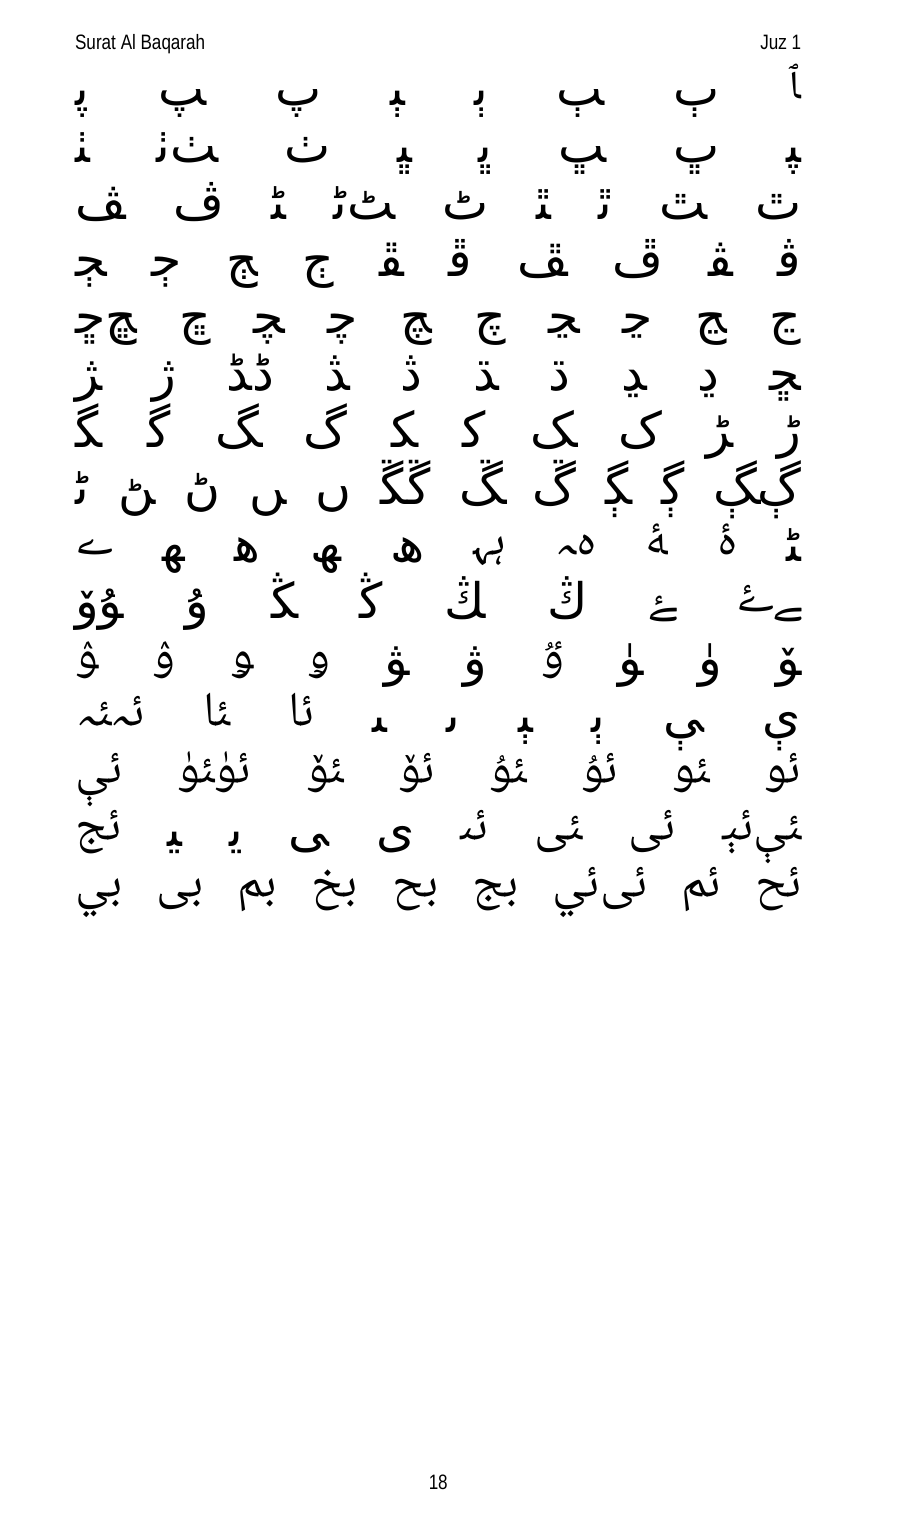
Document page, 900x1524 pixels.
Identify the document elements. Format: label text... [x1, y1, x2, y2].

text ﯚ ﯛ ﯜ ﯝ ﯞ ﯟ ﯠ ﯡ ﯢ ﯣ [75, 630, 801, 687]
text ﭶ ﭷ ﭸ ﭹ ﭺ ﭻ ﭼ ﭽ ﭾ ﭿﮀ [75, 288, 801, 345]
text ﭬ ﭭ ﭮ ﭯ ﭰ ﭱ ﭲ ﭳ ﭴ ﭵ [75, 231, 801, 288]
text ﮌ ﮍ ﮎ ﮏ ﮐ ﮑ ﮒ ﮓ ﮔ ﮕ [75, 402, 801, 459]
text ﭙ ﭚ ﭛ ﭜ ﭝ ﭞ ﭟﭠ ﭡ [75, 117, 801, 174]
text ﯮ ﯯ ﯰ ﯱ ﯲ ﯳ ﯴﯵ ﯶ [75, 744, 801, 801]
text ﯷﯸ ﯹ ﯺ ﯻ ﯼ ﯽ ﯾ ﯿ ﰀ [75, 801, 801, 858]
text ﯤ ﯥ ﯦ ﯧ ﯨ ﯩ ﯪ ﯫ ﯬﯭ [75, 687, 801, 744]
text ﮯﮰ ﮱ ﯓ ﯔ ﯕ ﯖ ﯗ ﯘﯙ [75, 573, 801, 630]
text ﮁ ﮂ ﮃ ﮄ ﮅ ﮆ ﮇ ﮈﮉ ﮊ ﮋ [75, 345, 801, 402]
text ﭢ ﭣ ﭤ ﭥ ﭦ ﭧﭨ ﭩ ﭪ ﭫ [75, 174, 801, 231]
text ﮖﮗ ﮘ ﮙ ﮚ ﮛ ﮜﮝ ﮞ ﮟ ﮠ ﮡ ﮢ [75, 459, 801, 516]
text ﮣ ﮤ ﮥ ﮦﮧ ﮨﮩ ﮪ ﮫ ﮬ ﮭ ﮮ [75, 516, 801, 573]
text ﰁ ﰂ ﰃﰄ ﰅ ﰆ ﰇ ﰈ ﰉ ﰊ [75, 858, 801, 915]
text ﭑ ﭒ ﭓ ﭔ ﭕ ﭖ ﭗ ﭘ [75, 60, 801, 117]
